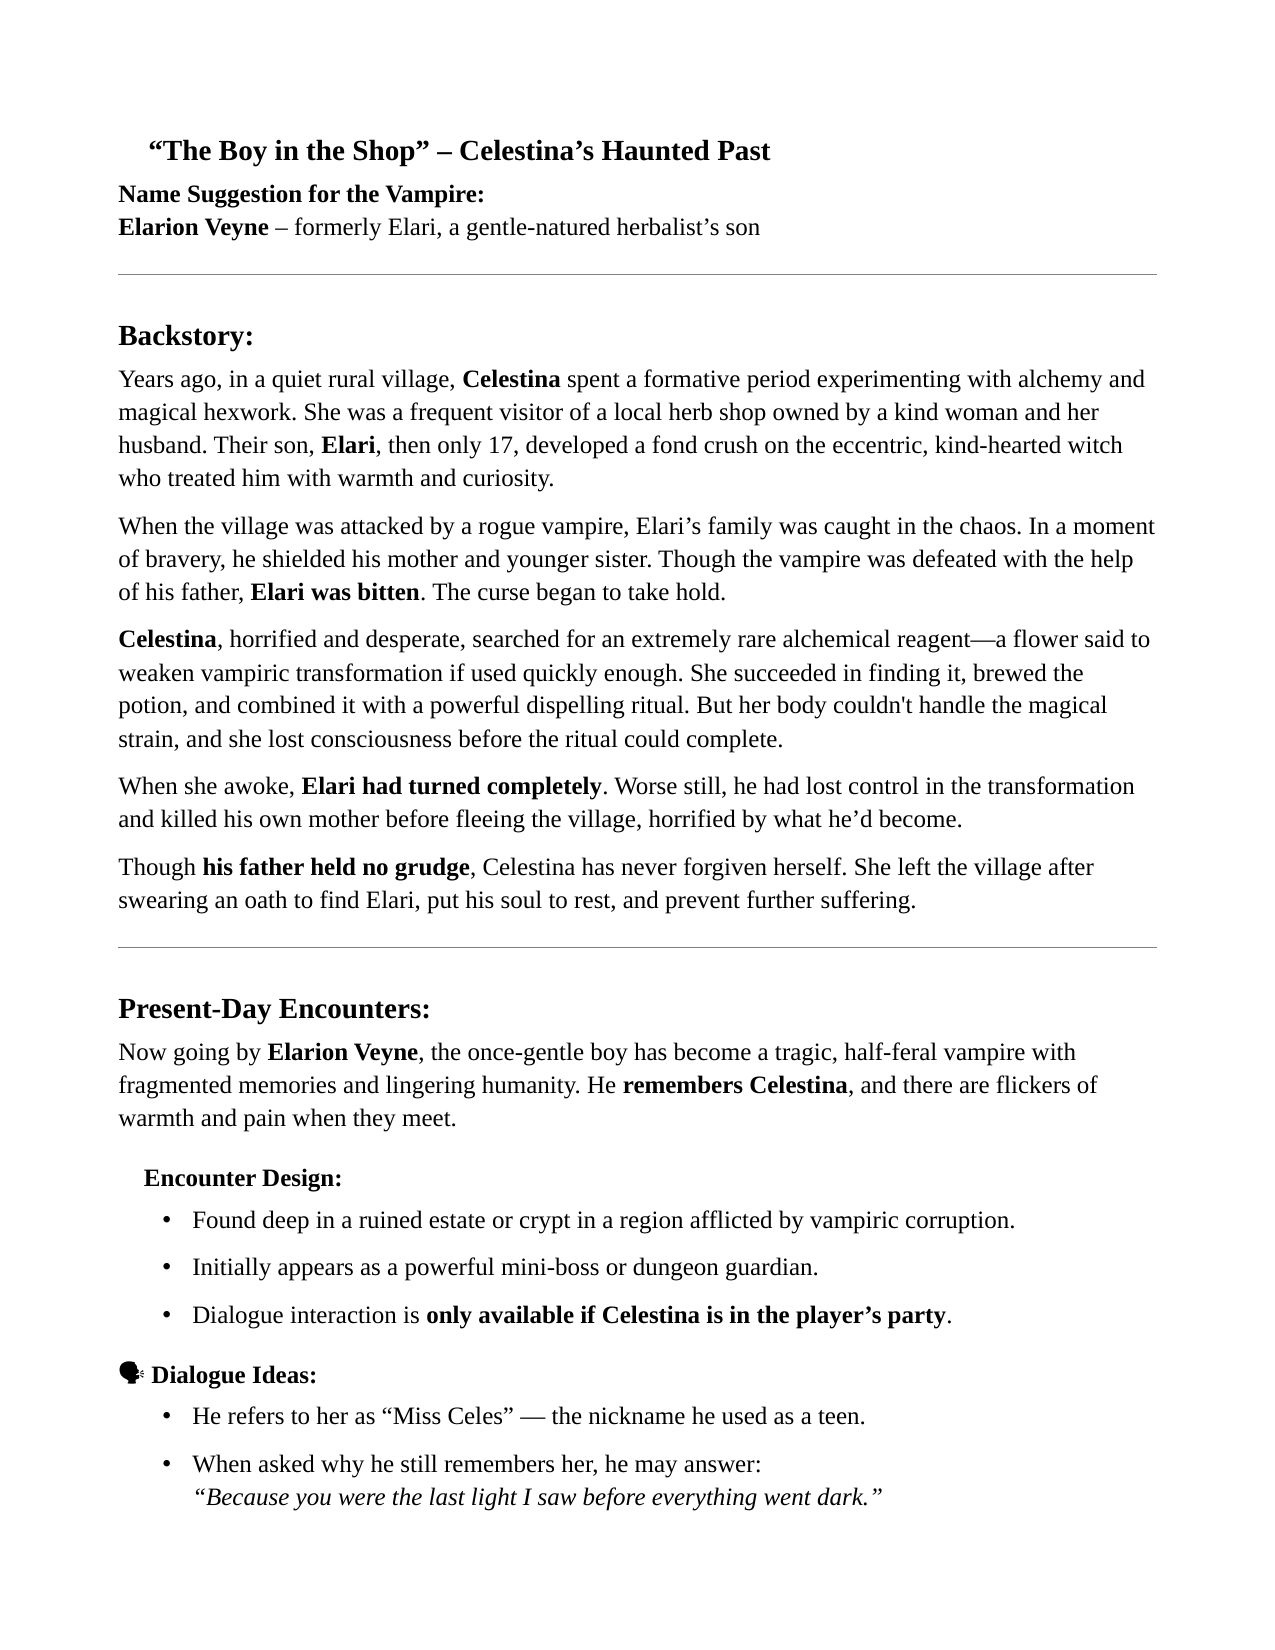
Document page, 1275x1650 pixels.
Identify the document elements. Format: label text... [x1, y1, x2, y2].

text Though his father held no grudge, Celestina has never forgiven herself. She left the village after swearing an oath to find Elari, put his soul to rest, and prevent further suffering. [118, 852, 1157, 914]
subtitle 🧩 Encounter Design: [118, 1163, 1157, 1192]
subtitle 🦇 “The Boy in the Shop” – Celestina’s Haunted Past [118, 133, 1157, 166]
text Years ago, in a quiet rural village, Celestina spent a formative period experimenting with alchemy and magical hexwork. She was a frequent visitor of a local herb shop owned by a kind woman and her husband. Their son, Elari, then only 17, developed a fond crush on the eccentric, kind-hearted witch who treated him with warmth and curiosity. [118, 364, 1157, 492]
subtitle 🗣️ Dialogue Ideas: [118, 1360, 1157, 1389]
text Now going by Elarion Veyne, the once-gentle boy has become a tragic, half-feral vampire with fragmented memories and lingering humanity. He remembers Celestina, and there are flickers of warmth and pain when they meet. [118, 1037, 1157, 1132]
subtitle Backstory: [118, 318, 1157, 352]
list Found deep in a ruined estate or crypt in a region afflicted by vampiric corruption. [162, 1205, 1157, 1233]
list Dialogue interaction is only available if Celestina is in the player’s party. [162, 1300, 1157, 1329]
subtitle Present-Day Encounters: [118, 991, 1157, 1025]
list Initially appears as a powerful mini-boss or dungeon guardian. [162, 1252, 1157, 1281]
list When asked why he still remembers her, he may answer: “Because you were the last light I saw before everything went dark.” [162, 1449, 1157, 1511]
list He refers to her as “Miss Celes” — the nickname he used as a teen. [162, 1401, 1157, 1430]
text When she awoke, Elari had turned completely. Worse still, he had lost control in the transformation and killed his own mother before fleeing the village, horrified by what he’d become. [118, 771, 1157, 833]
text Name Suggestion for the Vampire: Elarion Veyne – formerly Elari, a gentle-natured herbalist’s son [118, 179, 1157, 241]
text When the village was attacked by a rogue vampire, Elari’s family was caught in the chaos. In a moment of bravery, he shielded his mother and younger sister. Though the vampire was defeated with the help of his father, Elari was bitten. The curse began to take hold. [118, 511, 1157, 606]
text Celestina, horrified and desperate, searched for an extremely rare alchemical reagent—a flower said to weaken vampiric transformation if used quickly enough. She succeeded in finding it, brewed the potion, and combined it with a powerful dispelling ritual. But her body couldn't handle the magical strain, and she lost consciousness before the ritual could complete. [118, 624, 1157, 752]
